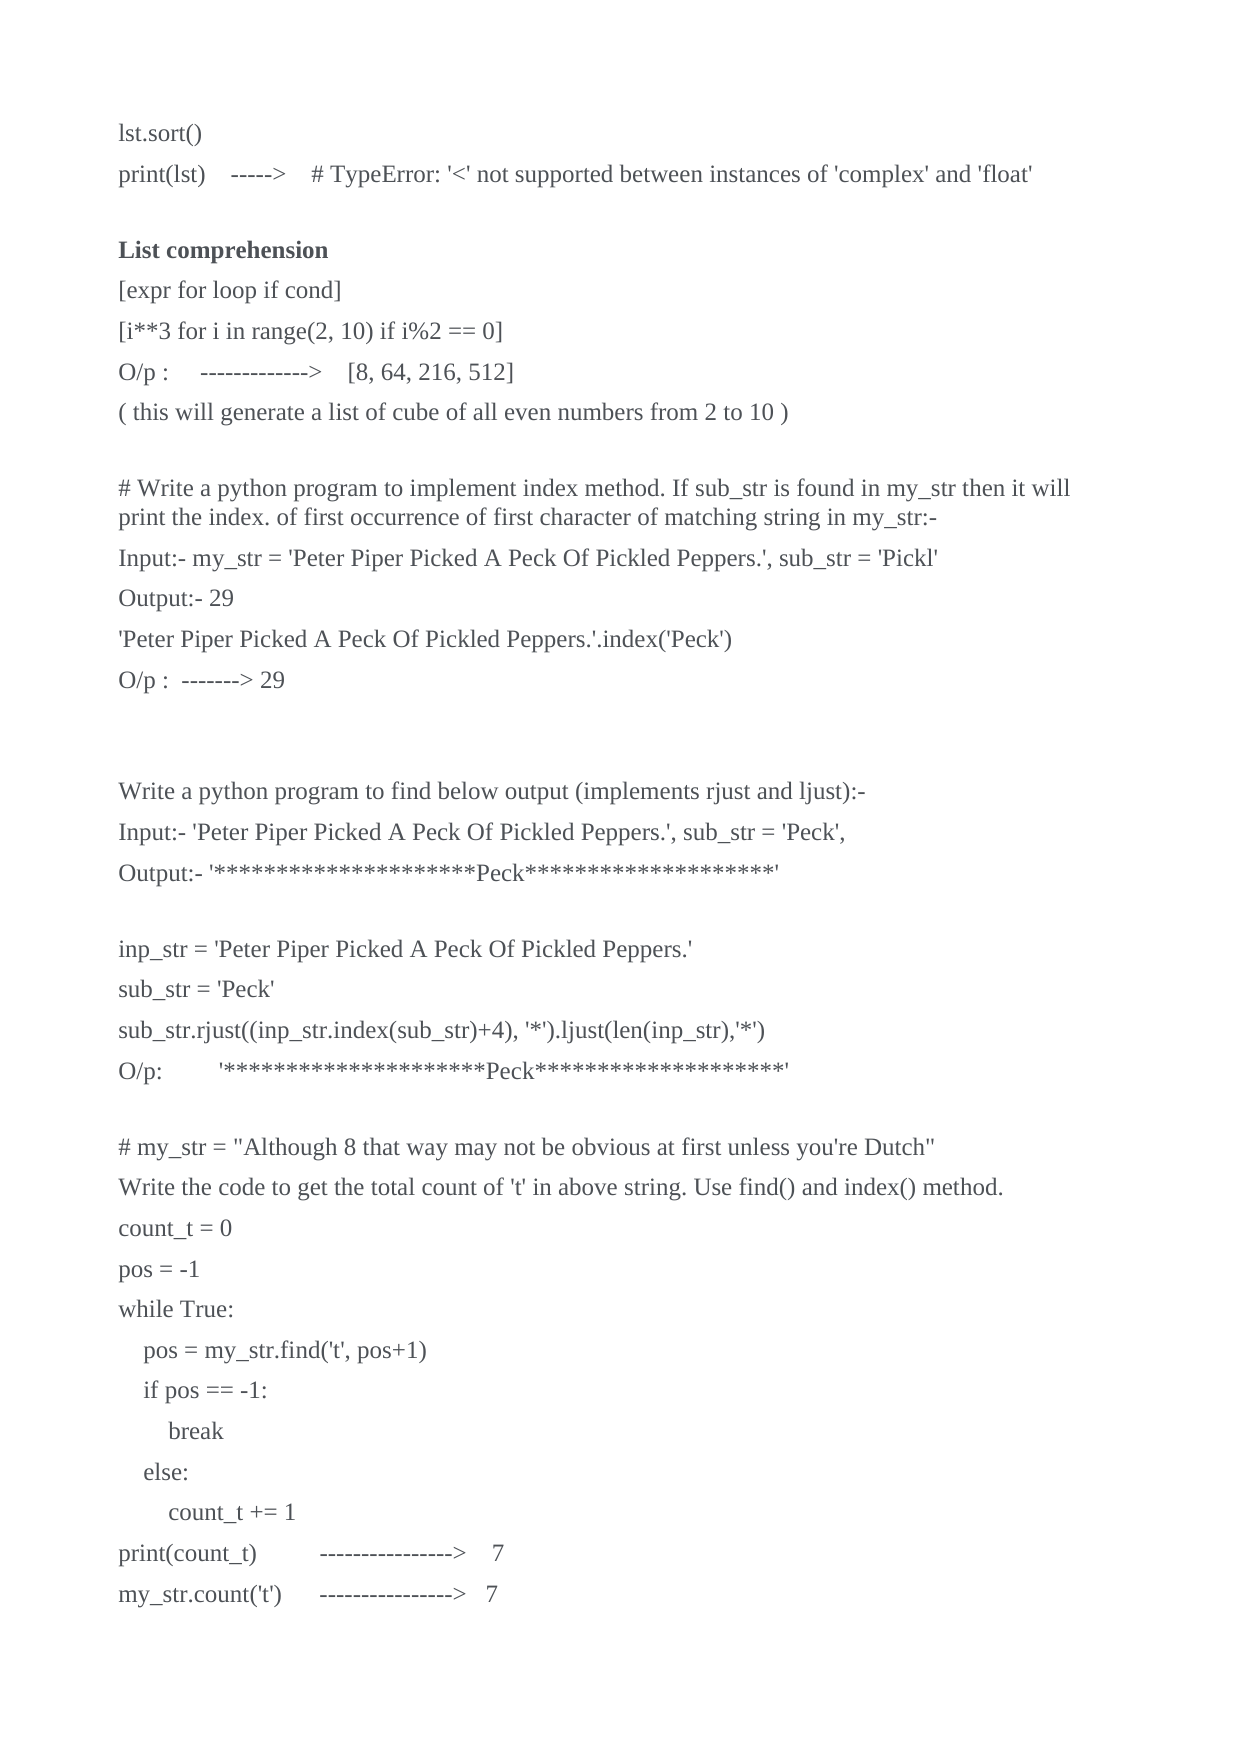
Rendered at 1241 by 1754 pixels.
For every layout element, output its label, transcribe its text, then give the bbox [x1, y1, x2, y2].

text Output:- 29 [118, 583, 1122, 612]
text break [118, 1416, 1122, 1445]
text List comprehension [118, 235, 1122, 264]
text # my_str = "Although 8 that way may not be obvious at first unless you're Dutch" [118, 1132, 1122, 1161]
text Output:- '*********************Peck********************' [118, 858, 1122, 886]
text sub_str.rjust((inp_str.index(sub_str)+4), '*').ljust(len(inp_str),'*') [118, 1015, 1122, 1044]
text my_str.count('t') ----------------> 7 [118, 1579, 1122, 1607]
text Write a python program to find below output (implements rjust and ljust):- [118, 776, 1122, 805]
text else: [118, 1457, 1122, 1486]
text if pos == -1: [118, 1376, 1122, 1404]
text print(count_t) ----------------> 7 [118, 1538, 1122, 1567]
text pos = -1 [118, 1254, 1122, 1282]
text sub_str = 'Peck' [118, 974, 1122, 1003]
text pos = my_str.find('t', pos+1) [118, 1335, 1122, 1364]
text O/p : -------> 29 [118, 665, 1122, 693]
text 'Peter Piper Picked A Peck Of Pickled Peppers.'.index('Peck') [118, 624, 1122, 653]
text # Write a python program to implement index method. If sub_str is found in my_str then it will print the index. of first occurrence of first character of matching string in my_str:- [118, 473, 1122, 531]
text count_t = 0 [118, 1213, 1122, 1242]
text count_t += 1 [118, 1497, 1122, 1526]
text lst.sort() [118, 118, 1122, 147]
text inp_str = 'Peter Piper Picked A Peck Of Pickled Peppers.' [118, 934, 1122, 963]
text Input:- my_str = 'Peter Piper Picked A Peck Of Pickled Peppers.', sub_str = 'Pickl' [118, 543, 1122, 572]
text O/p : -------------> [8, 64, 216, 512] [118, 357, 1122, 386]
text ( this will generate a list of cube of all even numbers from 2 to 10 ) [118, 397, 1122, 426]
text [i**3 for i in range(2, 10) if i%2 == 0] [118, 316, 1122, 345]
text O/p: '*********************Peck********************' [118, 1056, 1122, 1084]
text while True: [118, 1294, 1122, 1323]
text print(lst) -----> # TypeError: '<' not supported between instances of 'complex' and 'float' [118, 159, 1122, 187]
text [expr for loop if cond] [118, 276, 1122, 304]
text Input:- 'Peter Piper Picked A Peck Of Pickled Peppers.', sub_str = 'Peck', [118, 817, 1122, 846]
text Write the code to get the total count of 't' in above string. Use find() and index() method. [118, 1172, 1122, 1201]
